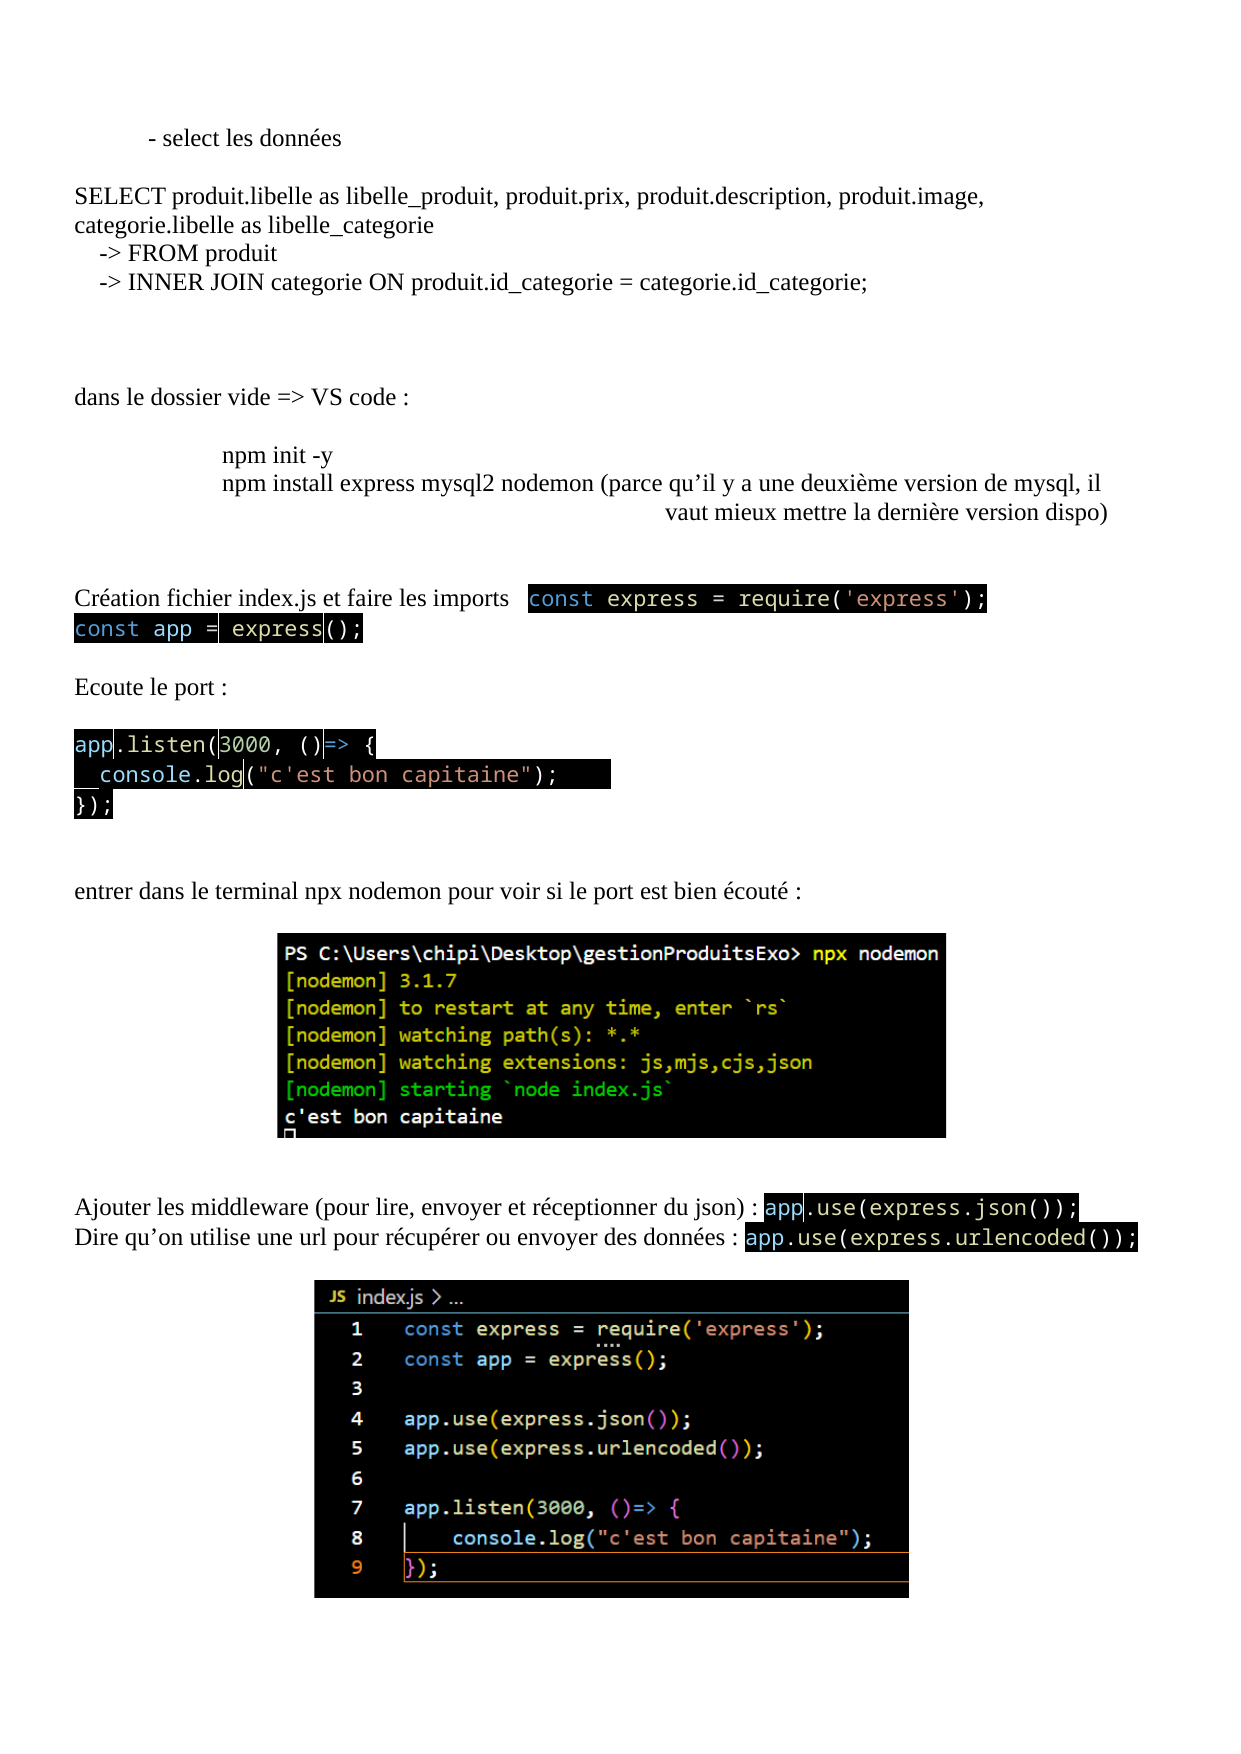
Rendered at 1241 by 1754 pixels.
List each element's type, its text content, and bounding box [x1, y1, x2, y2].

text entrer dans le terminal npx nodemon pour voir si le port est bien écouté : [74, 876, 1149, 905]
text -> INNER JOIN categorie ON produit.id_categorie = categorie.id_categorie; [74, 267, 1149, 296]
text console.log("c'est bon capitaine"); [74, 759, 1149, 789]
text SELECT produit.libelle as libelle_produit, produit.prix, produit.description, produit.image, categorie.libelle as libelle_categorie [74, 181, 1149, 238]
text - select les données [74, 123, 1149, 152]
text dans le dossier vide => VS code : [74, 382, 1149, 411]
text Ecoute le port : [74, 672, 1149, 701]
text Ajouter les middleware (pour lire, envoyer et réceptionner du json) : app.use(express.json()); [74, 1192, 1149, 1222]
text npm install express mysql2 nodemon (parce qu’il y a une deuxième version de mysql, il vaut mieux mettre la dernière version dispo) [74, 468, 1149, 526]
text Création fichier index.js et faire les imports const express = require('express'); [74, 583, 1149, 613]
text app.listen(3000, ()=> { [74, 729, 1149, 759]
text npm init -y [74, 440, 1149, 468]
text }); [74, 789, 1149, 819]
text Dire qu’on utilise une url pour récupérer ou envoyer des données : app.use(express.urlencoded()); [74, 1222, 1149, 1252]
text -> FROM produit [74, 238, 1149, 267]
picture [314, 1280, 909, 1598]
text const app = express(); [74, 613, 1149, 643]
picture [277, 933, 947, 1138]
